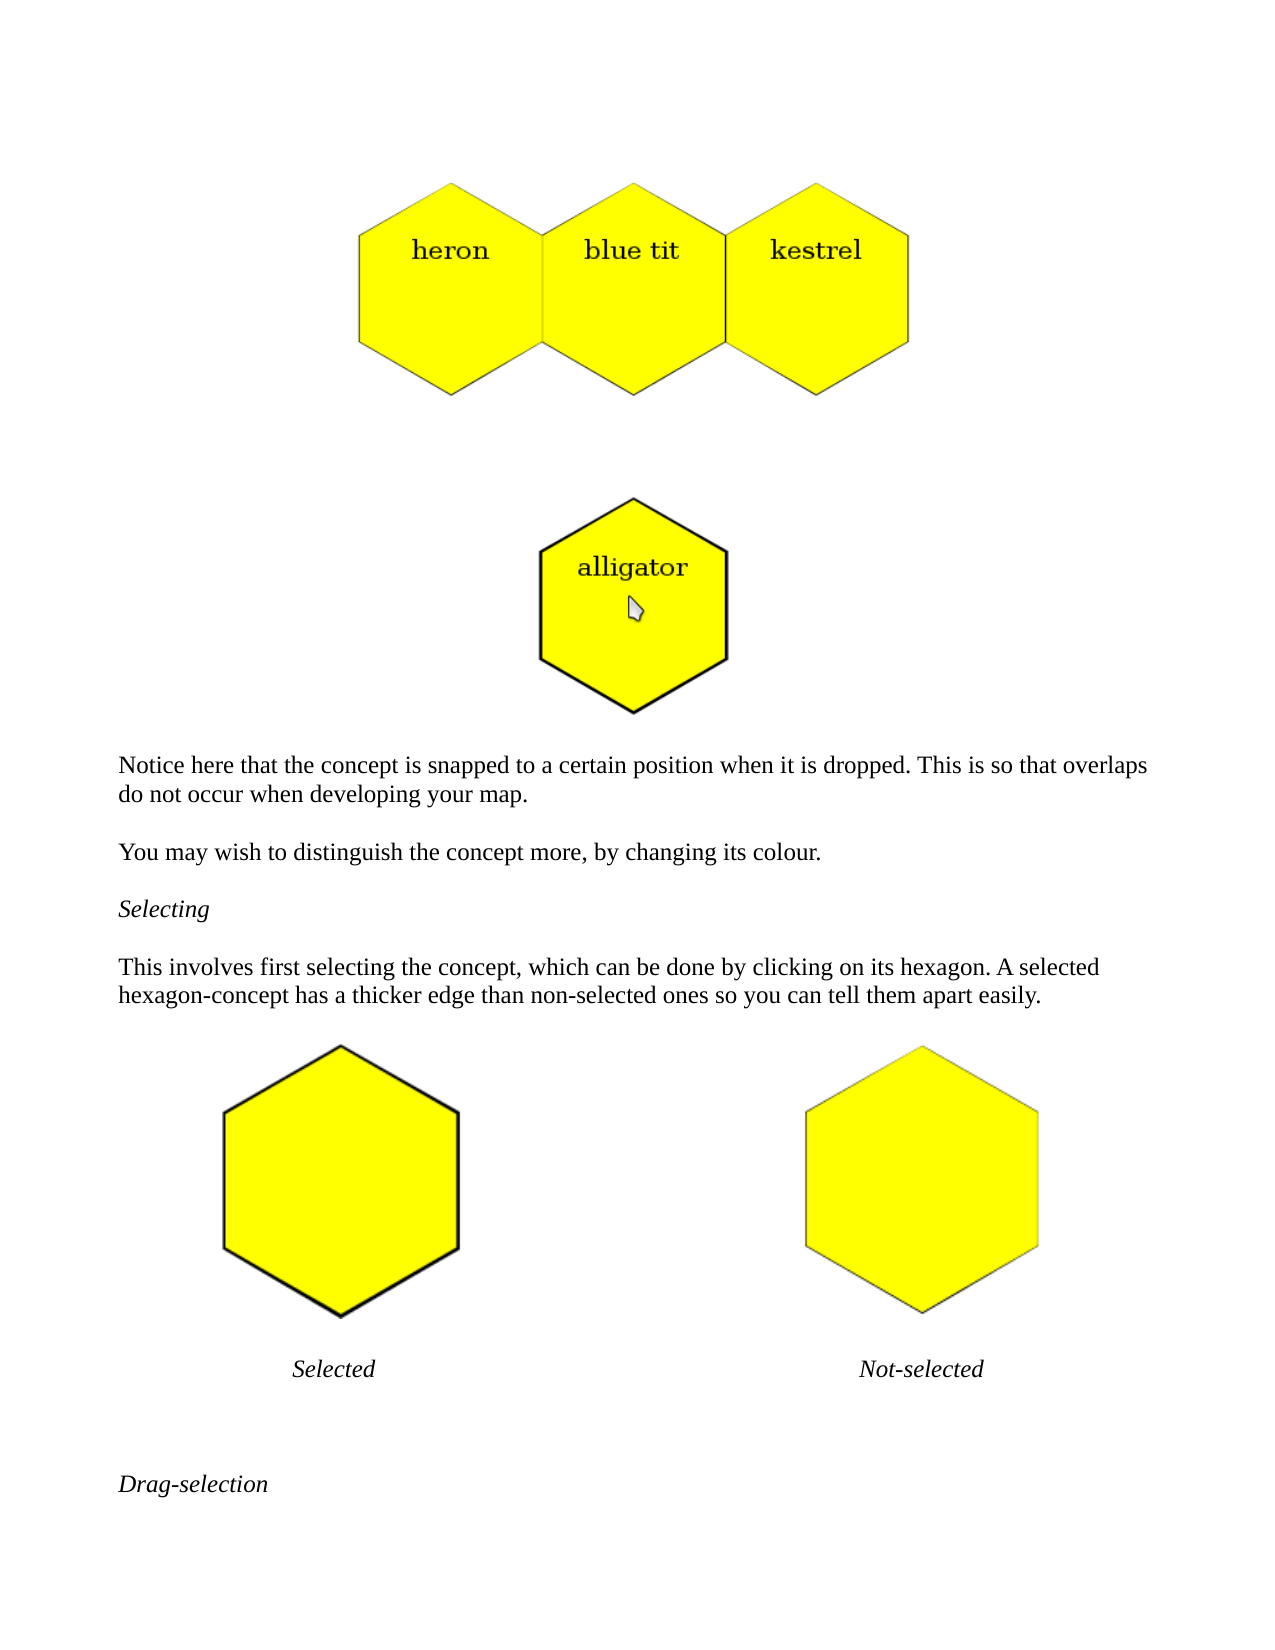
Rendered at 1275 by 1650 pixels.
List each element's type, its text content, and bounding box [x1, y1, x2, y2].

text This involves first selecting the concept, which can be done by clicking on its hexagon. A selected hexagon-concept has a thicker edge than non-selected ones so you can tell them apart easily. [118, 952, 1157, 1009]
text You may wish to distinguish the concept more, by changing its colour. [118, 837, 1157, 866]
text Notice here that the concept is snapped to a certain position when it is dropped. This is so that overlaps do not occur when developing your map. [118, 751, 1157, 808]
picture [344, 177, 931, 726]
picture [804, 1043, 1039, 1317]
picture [221, 1043, 461, 1319]
text Selected Not-selected [118, 1354, 1157, 1383]
text Selecting [118, 894, 1157, 923]
text Drag-selection [118, 1469, 1157, 1498]
